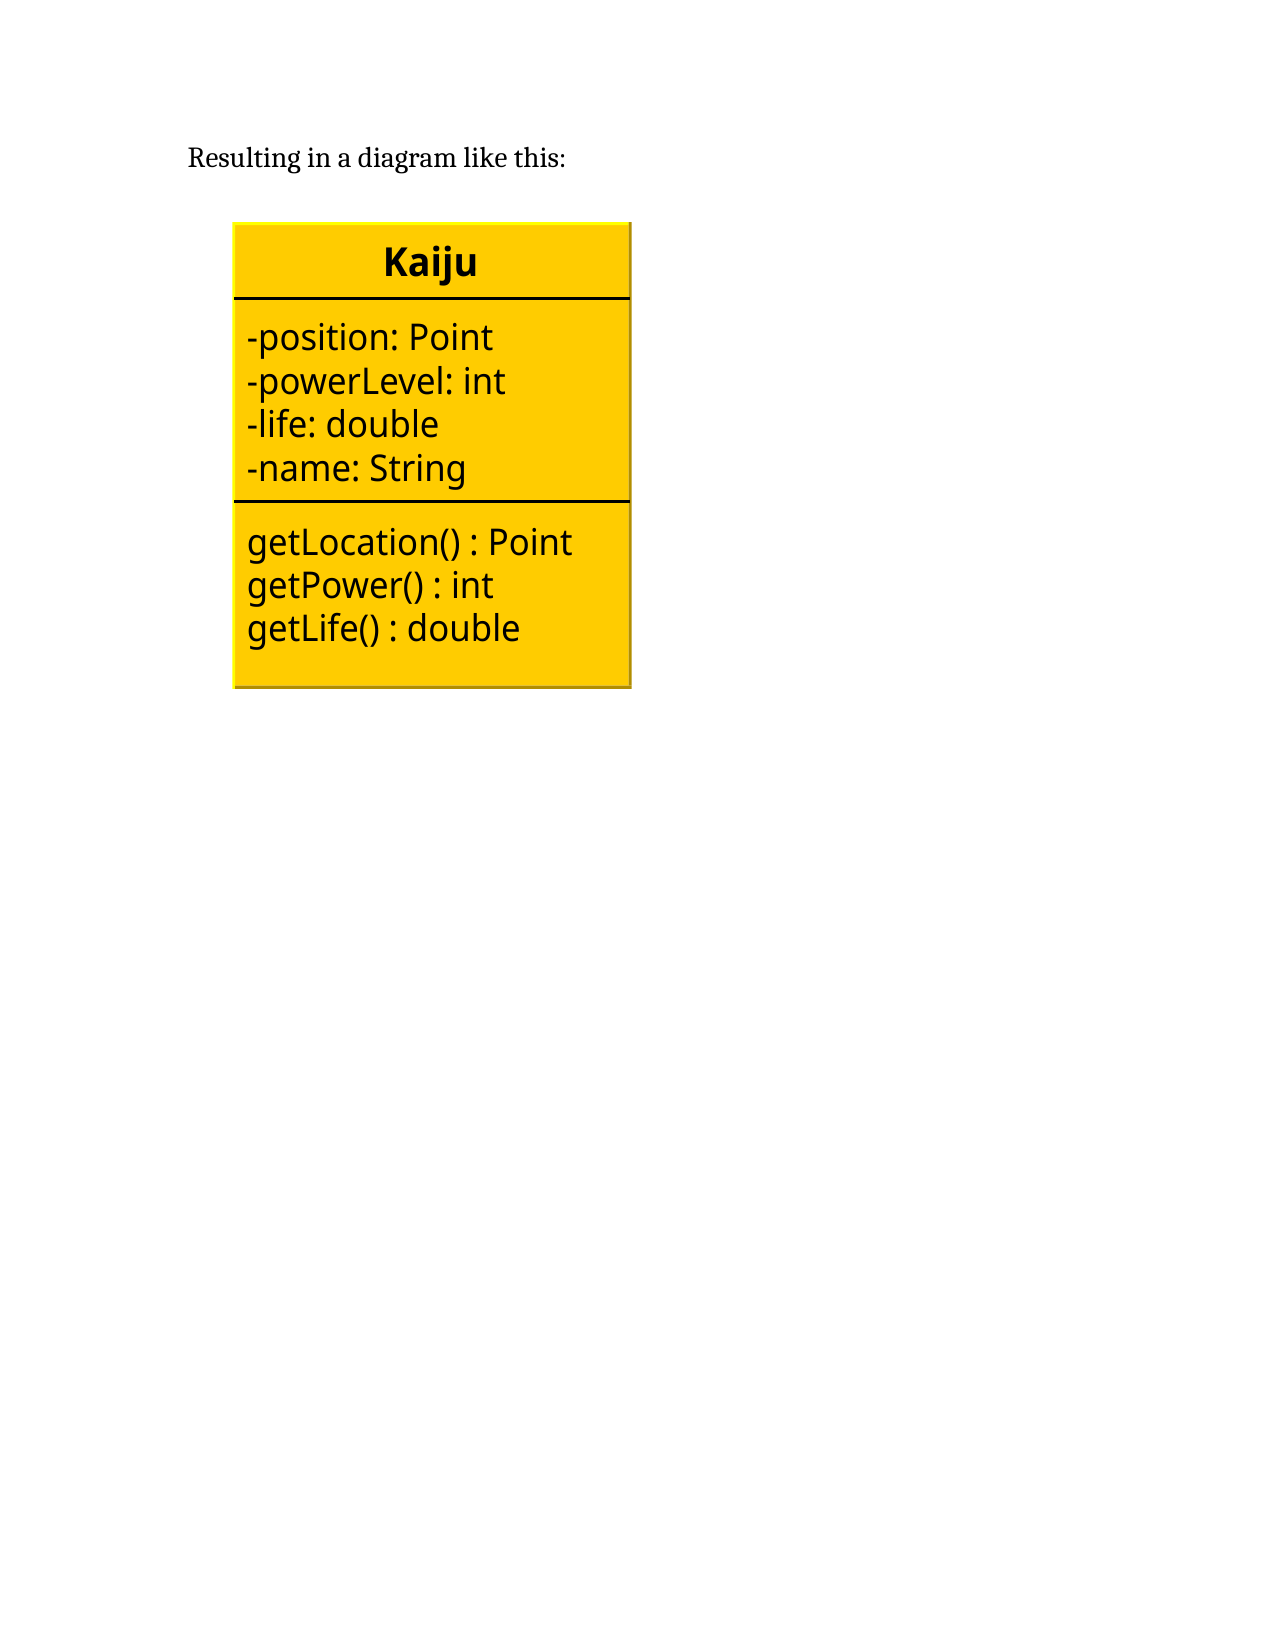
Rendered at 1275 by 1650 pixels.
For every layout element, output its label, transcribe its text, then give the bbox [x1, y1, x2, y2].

text Resulting in a diagram like this: [187, 141, 1087, 174]
